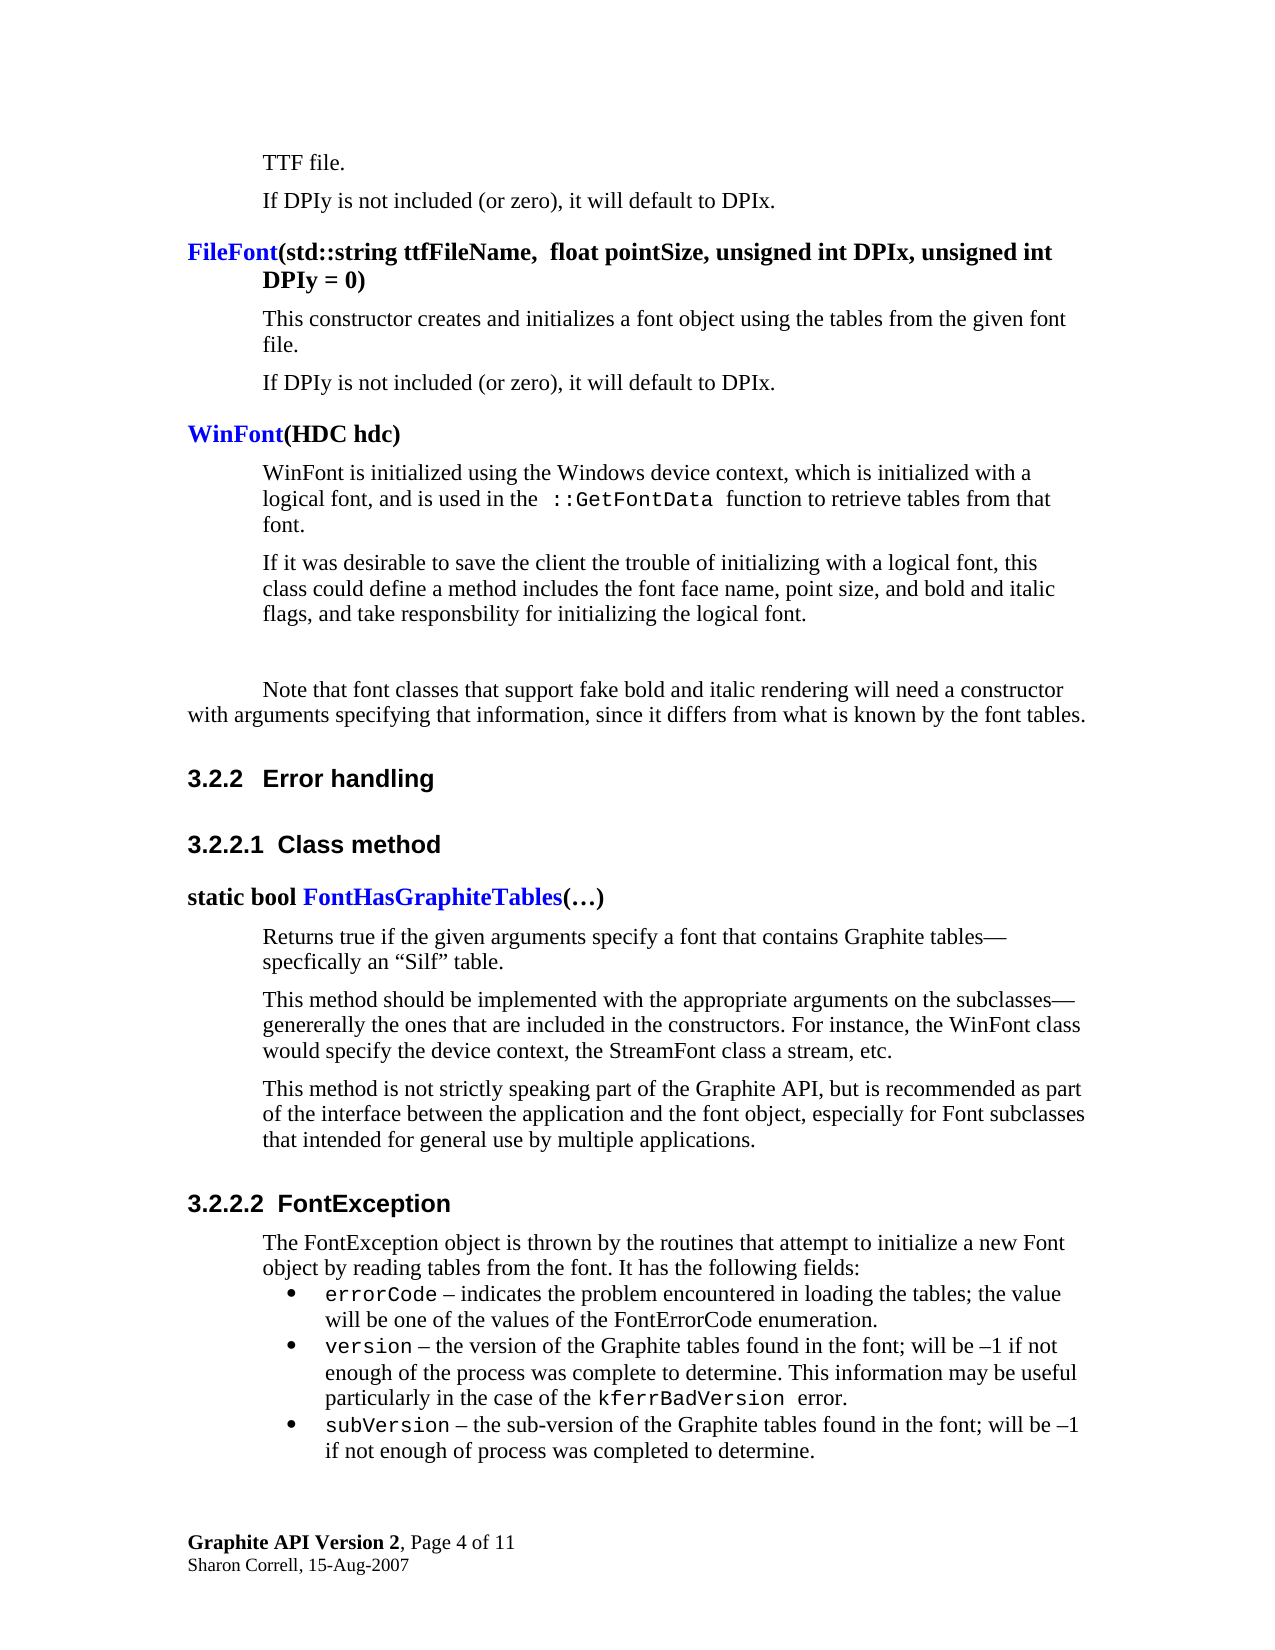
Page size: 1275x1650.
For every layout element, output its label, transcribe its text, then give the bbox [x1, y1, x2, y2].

text TTF file. [262, 150, 1087, 175]
text If it was desirable to save the client the trouble of initializing with a logical font, this class could define a method includes the font face name, point size, and bold and italic flags, and take responsbility for initializing the logical font. [262, 550, 1087, 626]
list version – the version of the Graphite tables found in the font; will be –1 if not enough of the process was complete to determine. This information may be useful particularly in the case of the kferrBadVersion error. [287, 1333, 1087, 1412]
text Returns true if the given arguments specify a font that contains Graphite tables—specfically an “Silf” table. [262, 924, 1087, 974]
list errorCode – indicates the problem encountered in loading the tables; the value will be one of the values of the FontErrorCode enumeration. [287, 1281, 1087, 1333]
subtitle Error handling [187, 765, 1087, 793]
text If DPIy is not included (or zero), it will default to DPIx. [262, 369, 1087, 395]
text If DPIy is not included (or zero), it will default to DPIx. [262, 188, 1087, 213]
text This constructor creates and initializes a font object using the tables from the given font file. [262, 306, 1087, 357]
text This method is not strictly speaking part of the Graphite API, but is recommended as part of the interface between the application and the font object, especially for Font subclasses that intended for general use by multiple applications. [262, 1076, 1087, 1152]
text FileFont(std::string ttfFileName, float pointSize, unsigned int DPIx, unsigned int DPIy = 0) [187, 238, 1087, 294]
subtitle FontException [187, 1189, 1087, 1217]
text WinFont(HDC hdc) [187, 420, 1087, 448]
text WinFont is initialized using the Windows device context, which is initialized with a logical font, and is used in the ::GetFontData function to retrieve tables from that font. [262, 460, 1087, 538]
subtitle Class method [187, 831, 1087, 858]
text This method should be implemented with the appropriate arguments on the subclasses—genererally the ones that are included in the constructors. For instance, the WinFont class would specify the device context, the StreamFont class a stream, etc. [262, 987, 1087, 1063]
text The FontException object is thrown by the routines that attempt to initialize a new Font object by reading tables from the font. It has the following fields: [262, 1230, 1087, 1281]
text Note that font classes that support fake bold and italic rendering will need a constructor with arguments specifying that information, since it differs from what is known by the font tables. [187, 677, 1087, 728]
text static bool FontHasGraphiteTables(…) [187, 883, 1087, 911]
list subVersion – the sub-version of the Graphite tables found in the font; will be –1 if not enough of process was completed to determine. [287, 1412, 1087, 1464]
